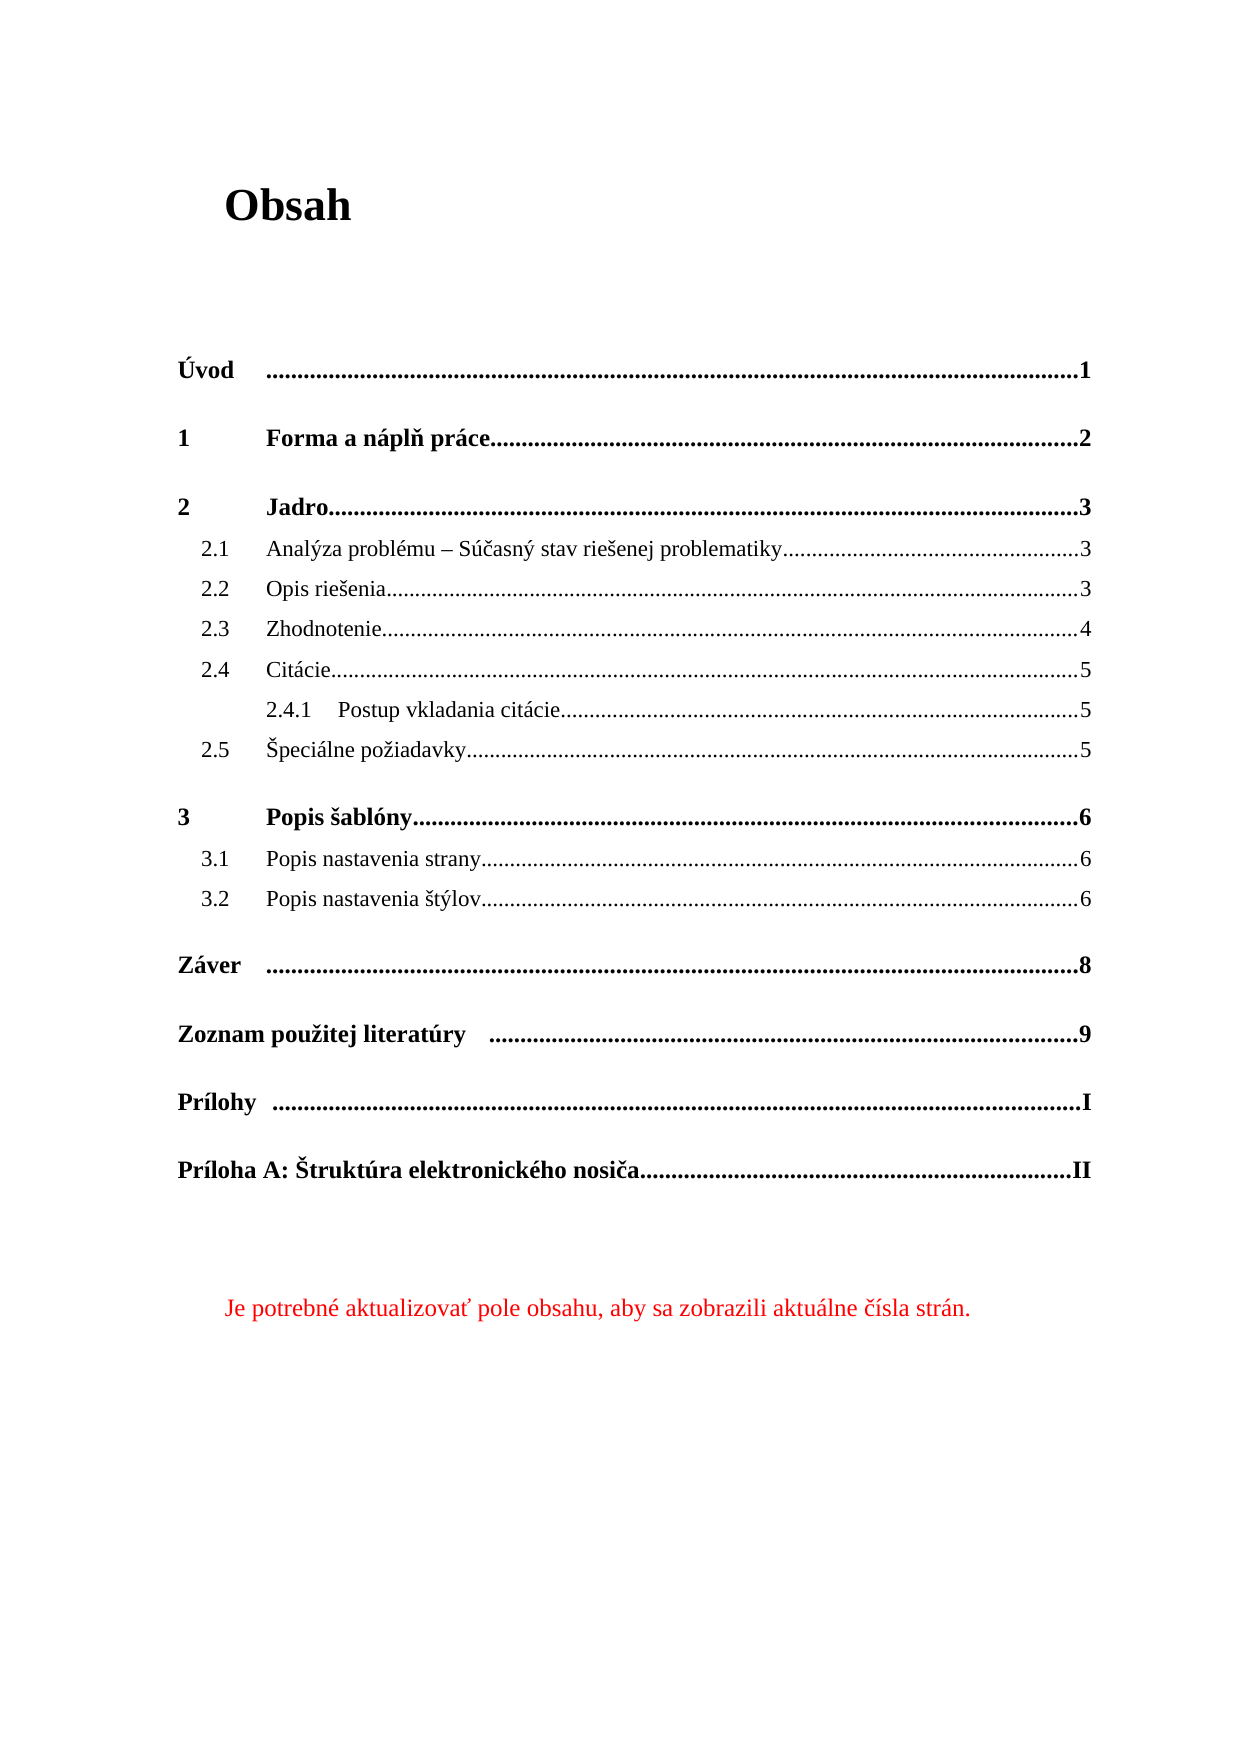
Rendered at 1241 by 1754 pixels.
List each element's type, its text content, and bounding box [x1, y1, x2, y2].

text 2.5 Špeciálne požiadavky 5 [201, 736, 1092, 763]
text 2.3 Zhodnotenie 4 [201, 616, 1092, 642]
text 2.1 Analýza problému – Súčasný stav riešenej problematiky 3 [201, 535, 1092, 561]
text Zoznam použitej literatúry 9 [177, 1019, 1092, 1048]
text 1 Forma a náplň práce 2 [177, 423, 1092, 452]
text 3 Popis šablóny 6 [177, 802, 1092, 831]
text Úvod 1 [177, 355, 1092, 384]
text 2.4.1 Postup vkladania citácie 5 [266, 696, 1092, 722]
text Obsah [177, 177, 1092, 230]
text 3.1 Popis nastavenia strany 6 [201, 845, 1092, 871]
text Je potrebné aktualizovať pole obsahu, aby sa zobrazili aktuálne čísla strán. [177, 1293, 1092, 1322]
text Príloha A: Štruktúra elektronického nosiča II [177, 1155, 1092, 1184]
text Prílohy I [177, 1087, 1092, 1116]
text 3.2 Popis nastavenia štýlov 6 [201, 885, 1092, 912]
text 2 Jadro 3 [177, 492, 1092, 520]
text Záver 8 [177, 951, 1092, 979]
text 2.4 Citácie 5 [201, 656, 1092, 682]
text 2.2 Opis riešenia 3 [201, 575, 1092, 602]
